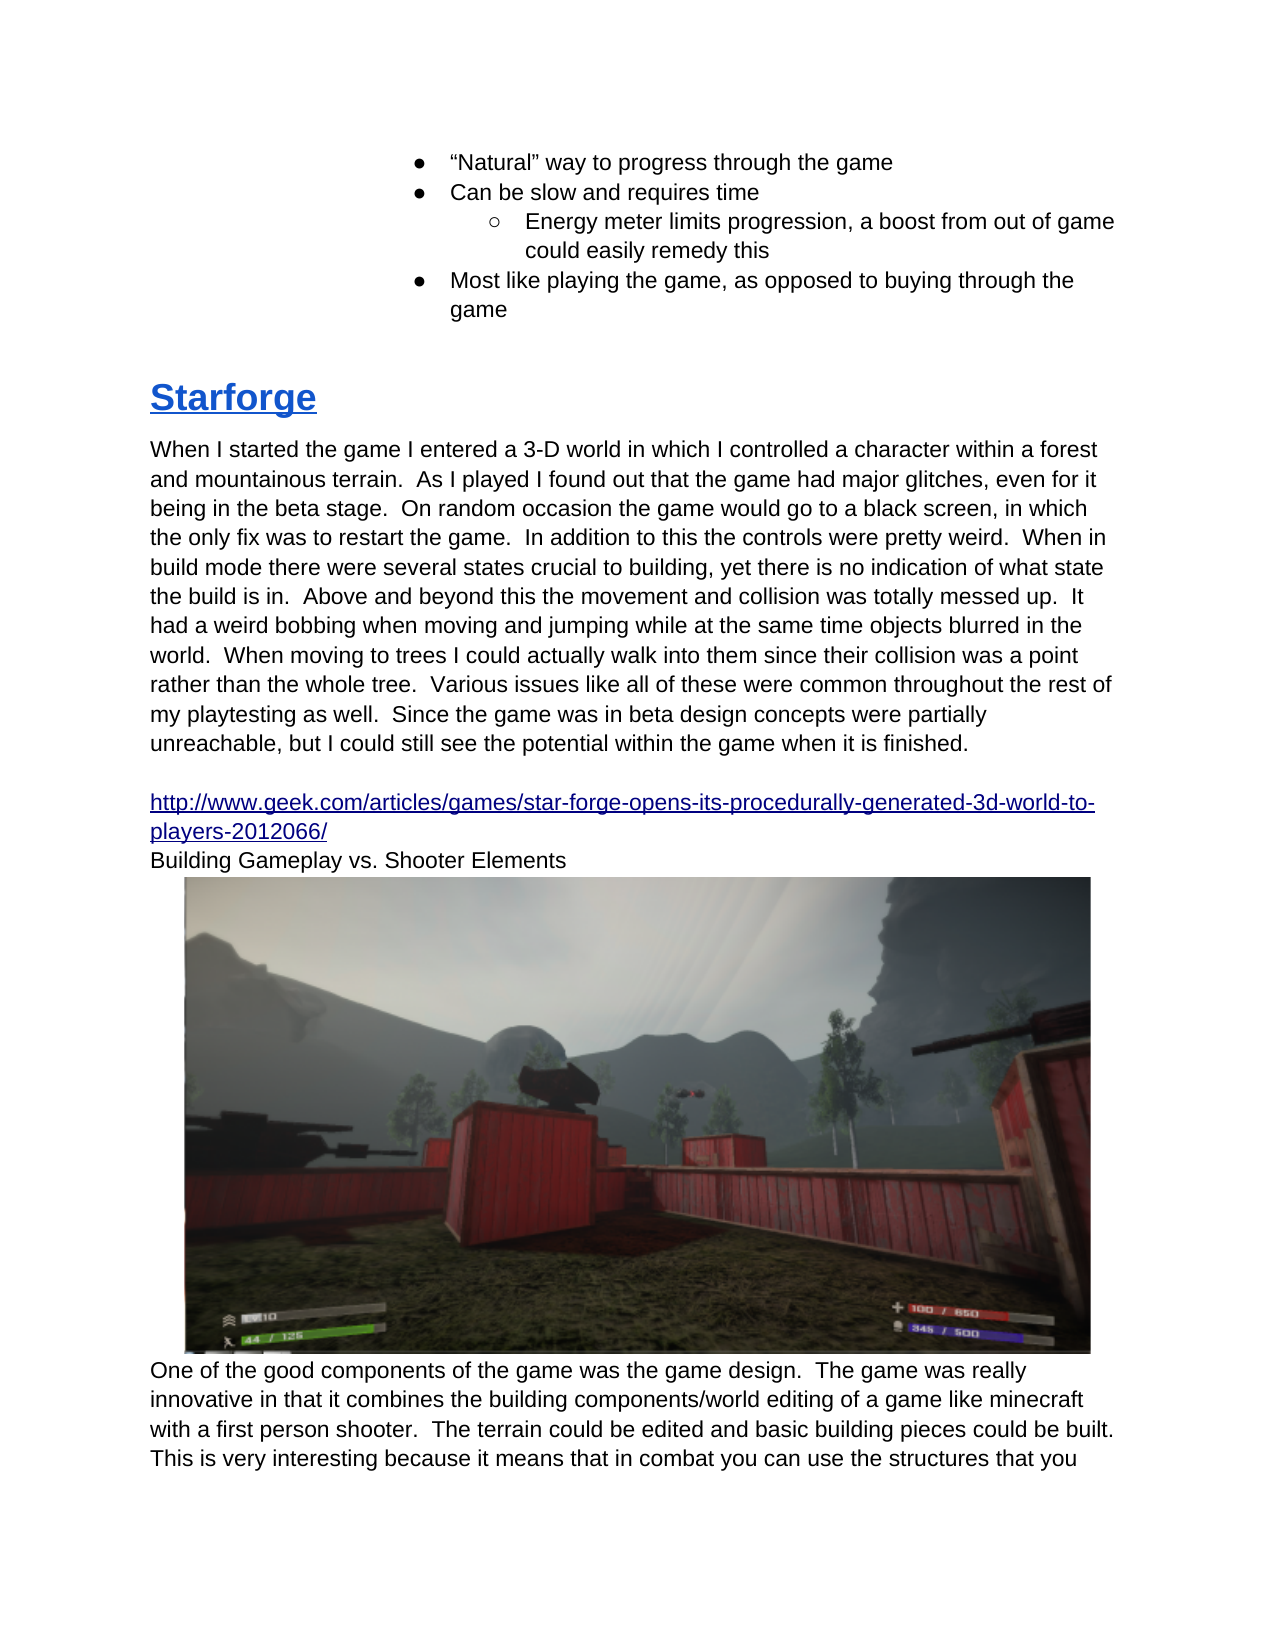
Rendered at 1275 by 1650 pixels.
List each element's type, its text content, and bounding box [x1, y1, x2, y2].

text Building Gameplay vs. Shooter Elements [150, 848, 1125, 874]
picture [184, 877, 1091, 1354]
list “Natural” way to progress through the game [412, 150, 1125, 176]
text When I started the game I entered a 3-D world in which I controlled a character within a forest and mountainous terrain. As I played I found out that the game had major glitches, even for it being in the beta stage. On random occasion the game would go to a black screen, in which the only fix was to restart the game. In addition to this the controls were pretty weird. When in build mode there were several states crucial to building, yet there is no indication of what state the build is in. Above and beyond this the movement and collision was totally messed up. It had a weird bobbing when moving and jumping while at the same time objects blurred in the world. When moving to trees I could actually walk into them since their collision was a point rather than the whole tree. Various issues like all of these were common throughout the rest of my playtesting as well. Since the game was in beta design concepts were partially unreachable, but I could still see the potential within the game when it is finished. [150, 437, 1125, 756]
list Energy meter limits progression, a boost from out of game could easily remedy this [487, 209, 1125, 264]
list Can be slow and requires time [412, 179, 1125, 205]
text One of the good components of the game was the game design. The game was really innovative in that it combines the building components/world editing of a game like minecraft with a first person shooter. The terrain could be edited and basic building pieces could be built. This is very interesting because it means that in combat you can use the structures that you [150, 1358, 1125, 1472]
text http://www.geek.com/articles/games/star-forge-opens-its-procedurally-generated-3d-world-to-players-2012066/ [150, 789, 1125, 844]
list Most like playing the game, as opposed to buying through the game [412, 267, 1125, 322]
subtitle Starforge [150, 376, 1125, 418]
